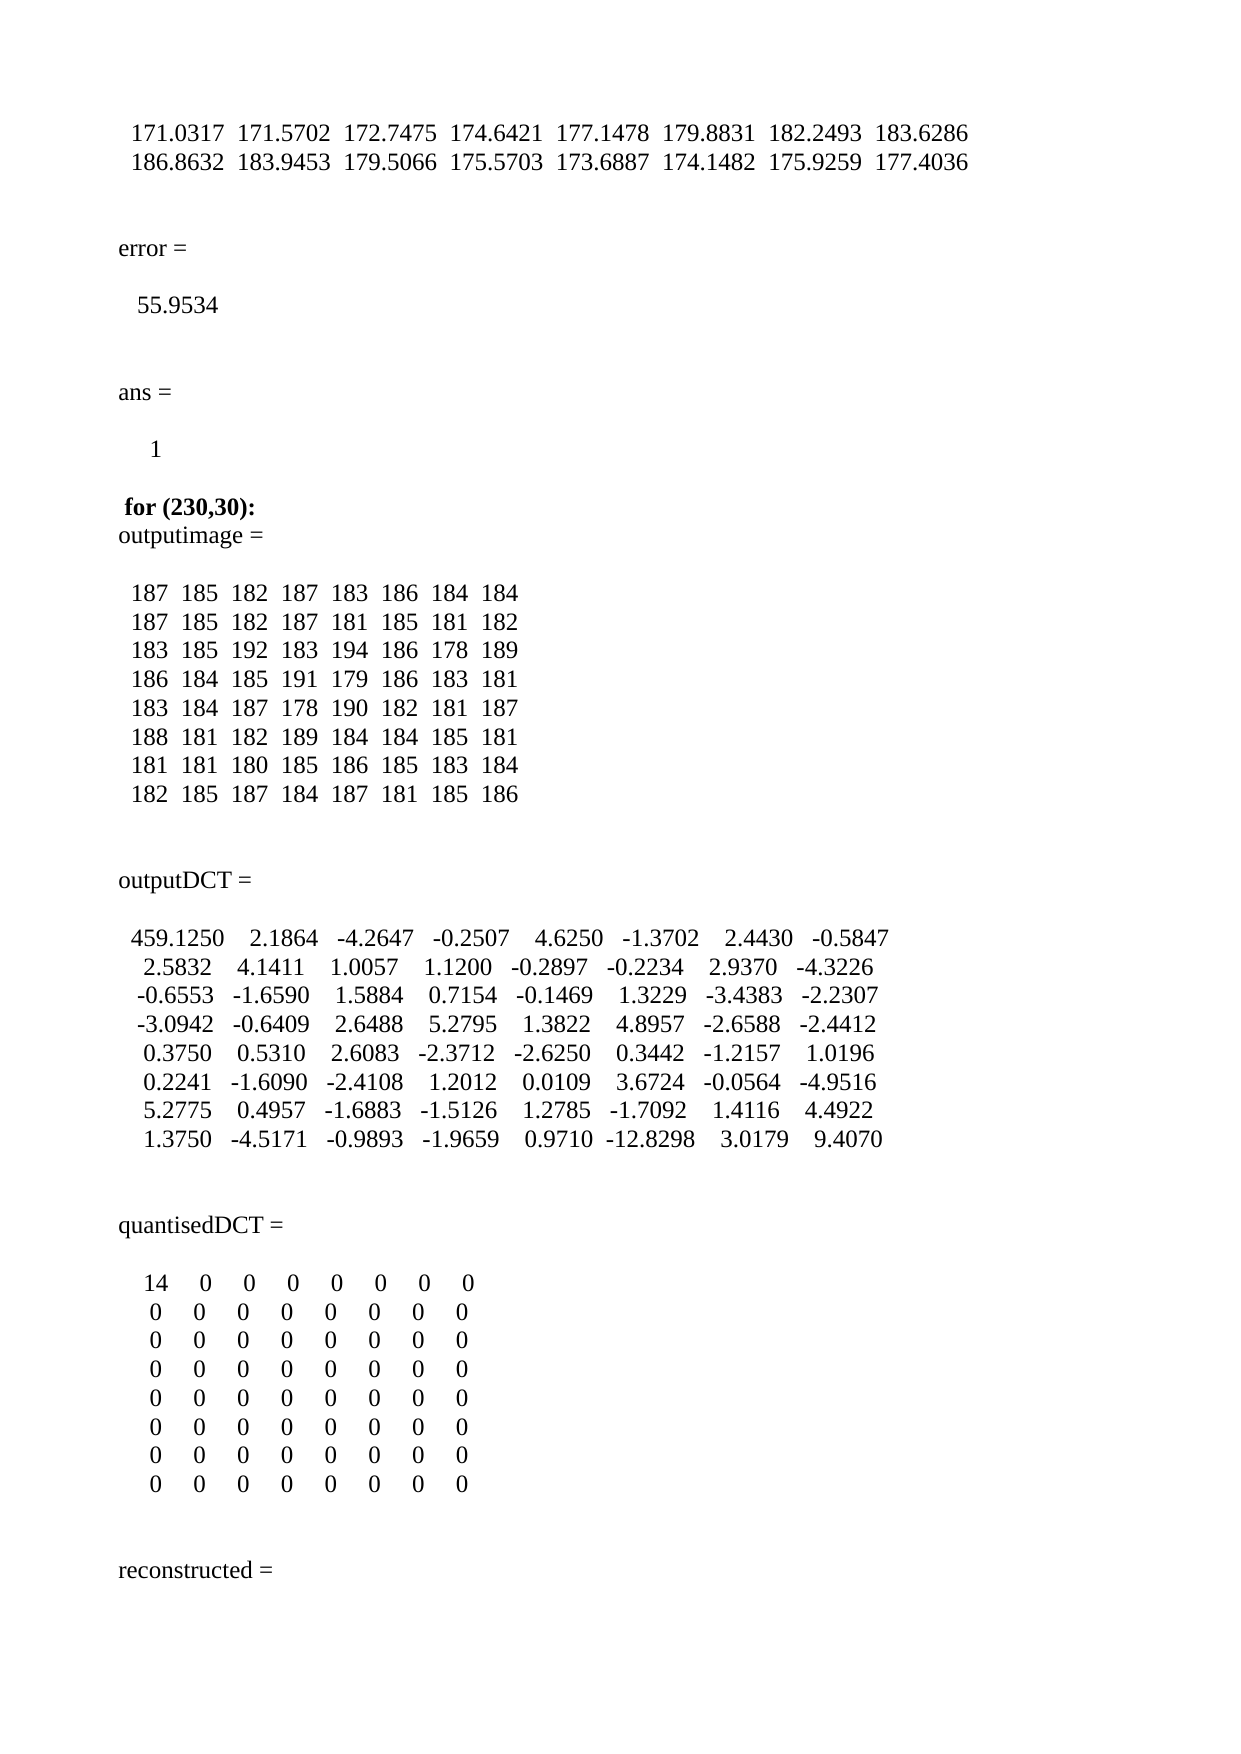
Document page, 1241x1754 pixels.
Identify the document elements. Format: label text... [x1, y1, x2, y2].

text 0 0 0 0 0 0 0 0 [118, 1383, 1122, 1412]
text 0 0 0 0 0 0 0 0 [118, 1441, 1122, 1469]
text 2.5832 4.1411 1.0057 1.1200 -0.2897 -0.2234 2.9370 -4.3226 [118, 952, 1122, 981]
text reconstructed = [118, 1556, 1122, 1584]
text 183 184 187 178 190 182 181 187 [118, 693, 1122, 722]
text 5.2775 0.4957 -1.6883 -1.5126 1.2785 -1.7092 1.4116 4.4922 [118, 1096, 1122, 1124]
text 183 185 192 183 194 186 178 189 [118, 636, 1122, 664]
text 14 0 0 0 0 0 0 0 [118, 1268, 1122, 1297]
text 187 185 182 187 181 185 181 182 [118, 607, 1122, 636]
text error = [118, 233, 1122, 262]
text 182 185 187 184 187 181 185 186 [118, 779, 1122, 808]
text 0 0 0 0 0 0 0 0 [118, 1412, 1122, 1441]
text 0 0 0 0 0 0 0 0 [118, 1354, 1122, 1383]
text quantisedDCT = [118, 1211, 1122, 1239]
text -0.6553 -1.6590 1.5884 0.7154 -0.1469 1.3229 -3.4383 -2.2307 [118, 981, 1122, 1009]
text 55.9534 [118, 291, 1122, 319]
text 0 0 0 0 0 0 0 0 [118, 1326, 1122, 1354]
text 459.1250 2.1864 -4.2647 -0.2507 4.6250 -1.3702 2.4430 -0.5847 [118, 923, 1122, 952]
text 181 181 180 185 186 185 183 184 [118, 751, 1122, 779]
text ans = [118, 377, 1122, 406]
text 1.3750 -4.5171 -0.9893 -1.9659 0.9710 -12.8298 3.0179 9.4070 [118, 1124, 1122, 1153]
text 0 0 0 0 0 0 0 0 [118, 1297, 1122, 1326]
text 186.8632 183.9453 179.5066 175.5703 173.6887 174.1482 175.9259 177.4036 [118, 147, 1122, 176]
text 188 181 182 189 184 184 185 181 [118, 722, 1122, 751]
text -3.0942 -0.6409 2.6488 5.2795 1.3822 4.8957 -2.6588 -2.4412 [118, 1009, 1122, 1038]
text 0.2241 -1.6090 -2.4108 1.2012 0.0109 3.6724 -0.0564 -4.9516 [118, 1067, 1122, 1096]
text 186 184 185 191 179 186 183 181 [118, 664, 1122, 693]
text outputDCT = [118, 866, 1122, 894]
text 0.3750 0.5310 2.6083 -2.3712 -2.6250 0.3442 -1.2157 1.0196 [118, 1038, 1122, 1067]
text outputimage = [118, 521, 1122, 549]
text 171.0317 171.5702 172.7475 174.6421 177.1478 179.8831 182.2493 183.6286 [118, 118, 1122, 147]
text for (230,30): [118, 492, 1122, 521]
text 1 [118, 434, 1122, 463]
text 187 185 182 187 183 186 184 184 [118, 578, 1122, 607]
text 0 0 0 0 0 0 0 0 [118, 1469, 1122, 1498]
